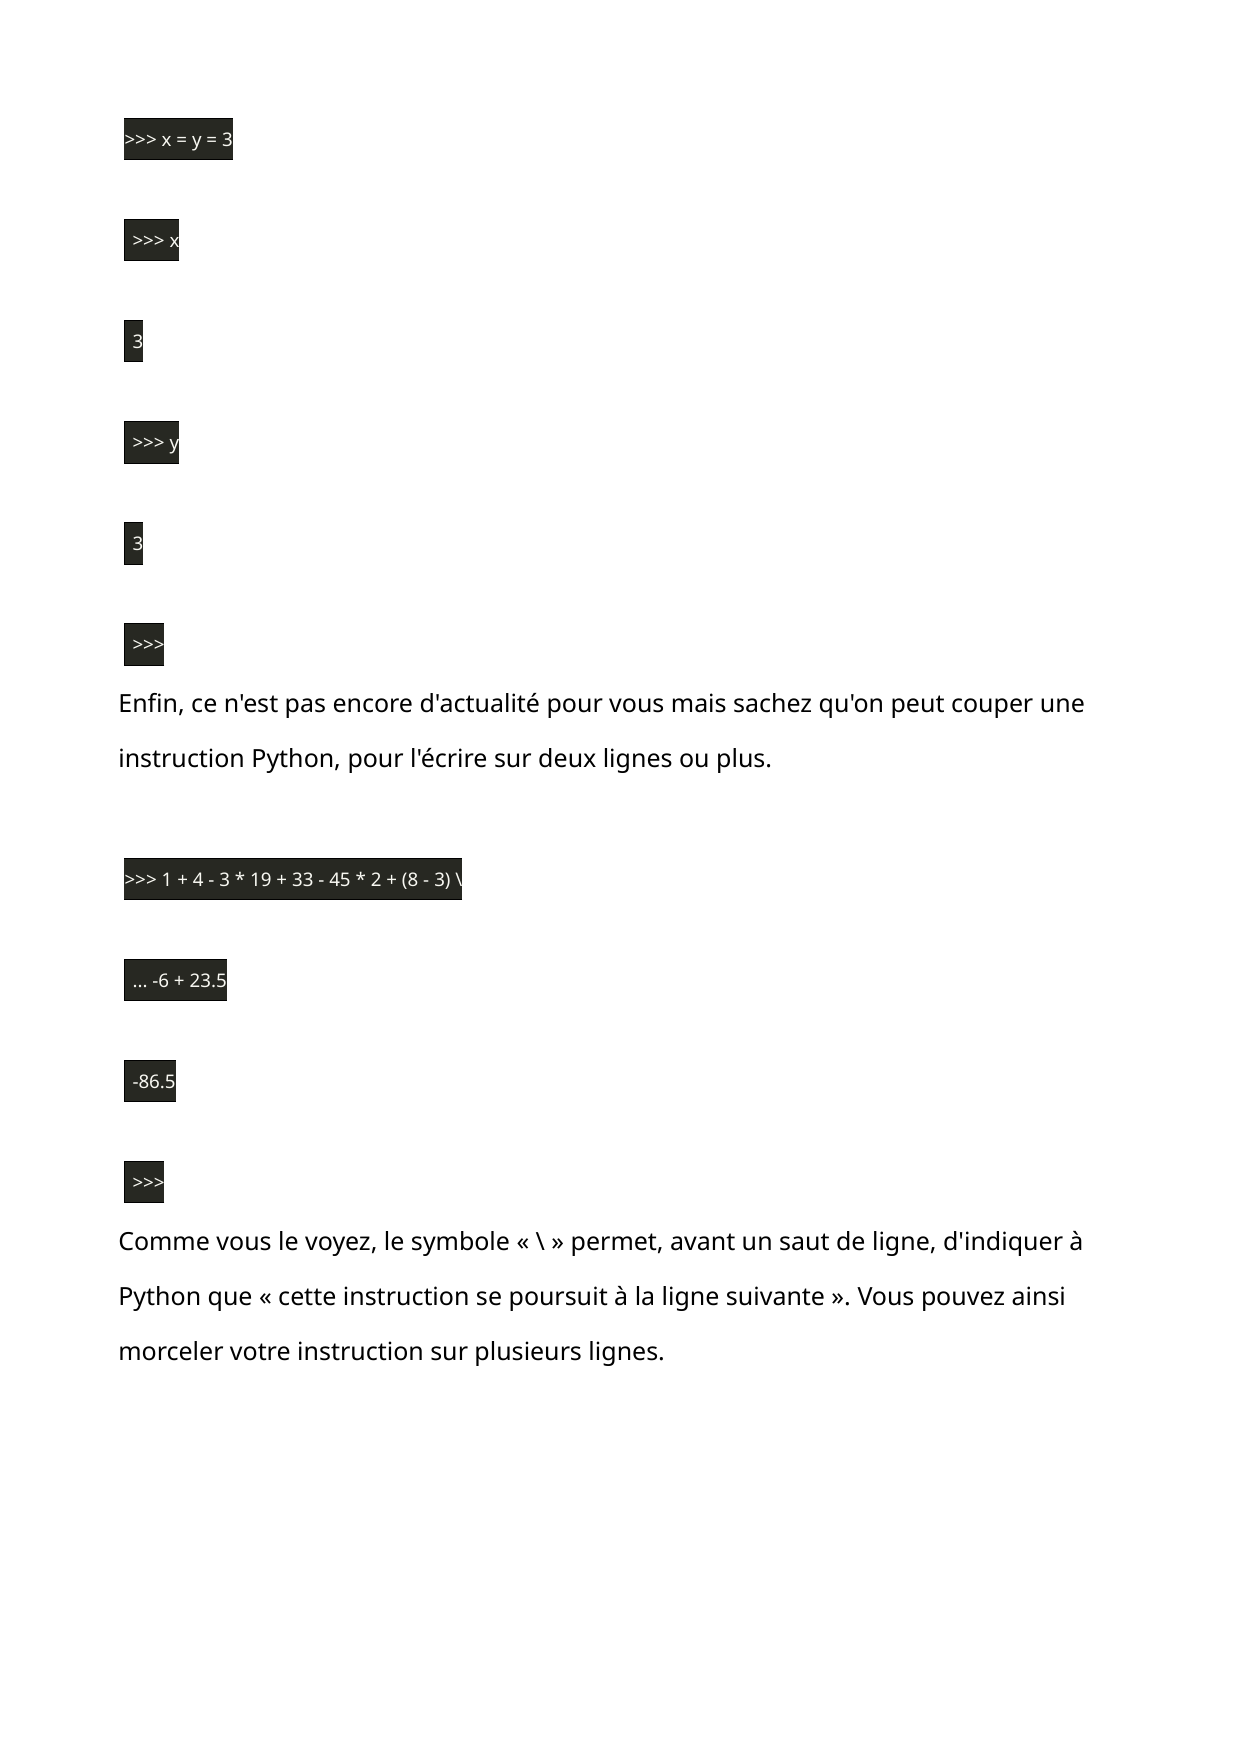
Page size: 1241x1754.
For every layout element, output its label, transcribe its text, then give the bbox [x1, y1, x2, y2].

text >>> x = y = 3 [124, 118, 1111, 159]
text >>> 1 + 4 - 3 * 19 + 33 - 45 * 2 + (8 - 3) \ [124, 858, 1111, 899]
text Comme vous le voyez, le symbole « \ » permet, avant un saut de ligne, d'indiquer à Python que « cette instruction se poursuit à la ligne suivante ». Vous pouvez ainsi morceler votre instruction sur plusieurs lignes. [118, 1223, 1122, 1367]
text >>> [125, 623, 1111, 665]
text -86.5 [125, 1060, 1111, 1101]
text 3 [125, 522, 1111, 564]
text >>> y [125, 421, 1111, 463]
text ... -6 + 23.5 [125, 959, 1111, 1000]
text Enfin, ce n'est pas encore d'actualité pour vous mais sachez qu'on peut couper une instruction Python, pour l'écrire sur deux lignes ou plus. [118, 685, 1122, 774]
text 3 [125, 320, 1111, 362]
text >>> x [125, 219, 1111, 261]
text >>> [125, 1161, 1111, 1202]
